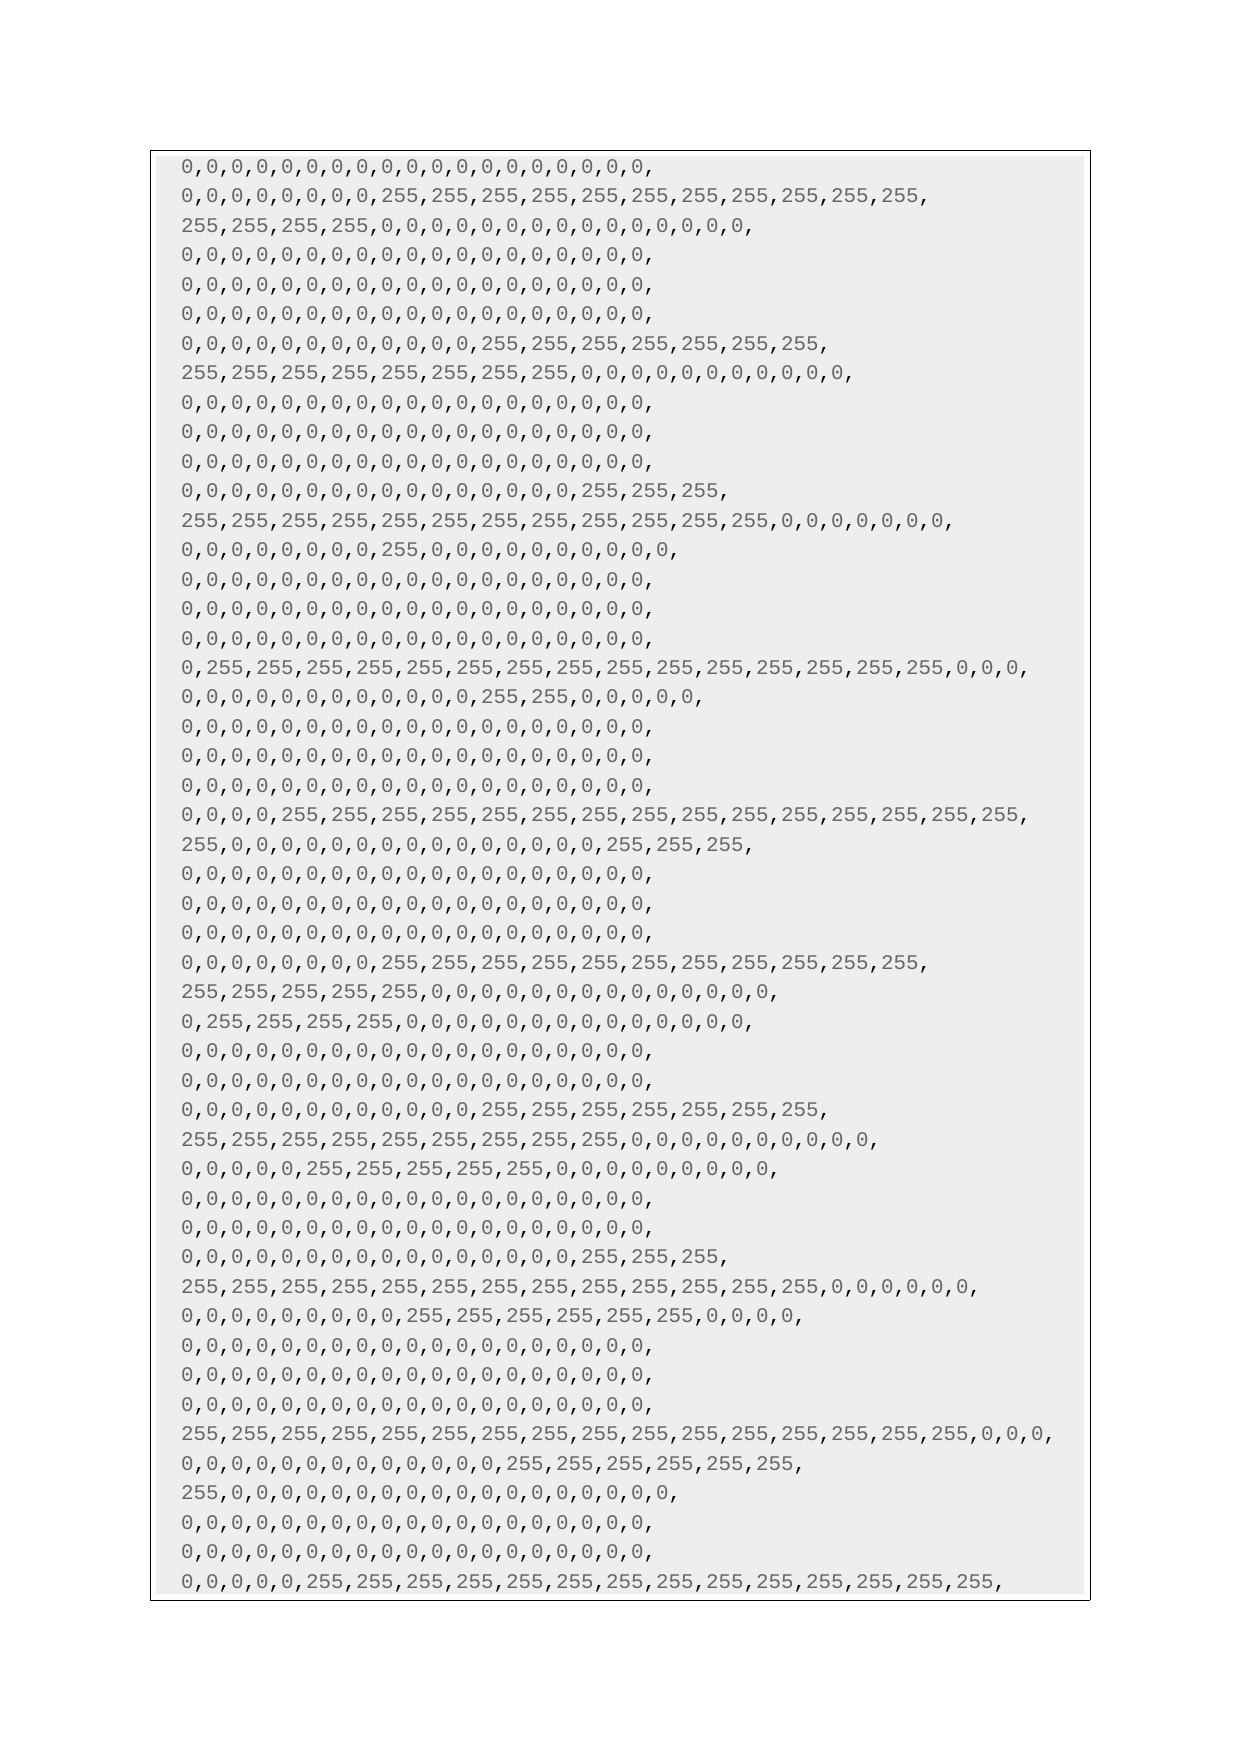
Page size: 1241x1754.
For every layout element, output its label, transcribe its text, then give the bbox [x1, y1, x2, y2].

table_header 0,0,0,0,0,0,0,0,0,0,0,0,0,0,0,0,0,0,0, 0,0,0,0,0,0,0,0,255,255,255,255,255,255,255,255,255,255,255, 255,255,255,255,0,0,0,0,0,0,0,0,0,0,0,0,0,0,0, 0,0,0,0,0,0,0,0,0,0,0,0,0,0,0,0,0,0,0, 0,0,0,0,0,0,0,0,0,0,0,0,0,0,0,0,0,0,0, 0,0,0,0,0,0,0,0,0,0,0,0,0,0,0,0,0,0,0, 0,0,0,0,0,0,0,0,0,0,0,0,255,255,255,255,255,255,255, 255,255,255,255,255,255,255,255,0,0,0,0,0,0,0,0,0,0,0, 0,0,0,0,0,0,0,0,0,0,0,0,0,0,0,0,0,0,0, 0,0,0,0,0,0,0,0,0,0,0,0,0,0,0,0,0,0,0, 0,0,0,0,0,0,0,0,0,0,0,0,0,0,0,0,0,0,0, 0,0,0,0,0,0,0,0,0,0,0,0,0,0,0,0,255,255,255, 255,255,255,255,255,255,255,255,255,255,255,255,0,0,0,0,0,0,0, 0,0,0,0,0,0,0,0,255,0,0,0,0,0,0,0,0,0,0, 0,0,0,0,0,0,0,0,0,0,0,0,0,0,0,0,0,0,0, 0,0,0,0,0,0,0,0,0,0,0,0,0,0,0,0,0,0,0, 0,0,0,0,0,0,0,0,0,0,0,0,0,0,0,0,0,0,0, 0,255,255,255,255,255,255,255,255,255,255,255,255,255,255,255,0,0,0, 0,0,0,0,0,0,0,0,0,0,0,0,255,255,0,0,0,0,0, 0,0,0,0,0,0,0,0,0,0,0,0,0,0,0,0,0,0,0, 0,0,0,0,0,0,0,0,0,0,0,0,0,0,0,0,0,0,0, 0,0,0,0,0,0,0,0,0,0,0,0,0,0,0,0,0,0,0, 0,0,0,0,255,255,255,255,255,255,255,255,255,255,255,255,255,255,255, 255,0,0,0,0,0,0,0,0,0,0,0,0,0,0,0,255,255,255, 0,0,0,0,0,0,0,0,0,0,0,0,0,0,0,0,0,0,0, 0,0,0,0,0,0,0,0,0,0,0,0,0,0,0,0,0,0,0, 0,0,0,0,0,0,0,0,0,0,0,0,0,0,0,0,0,0,0, 0,0,0,0,0,0,0,0,255,255,255,255,255,255,255,255,255,255,255, 255,255,255,255,255,0,0,0,0,0,0,0,0,0,0,0,0,0,0, 0,255,255,255,255,0,0,0,0,0,0,0,0,0,0,0,0,0,0, 0,0,0,0,0,0,0,0,0,0,0,0,0,0,0,0,0,0,0, 0,0,0,0,0,0,0,0,0,0,0,0,0,0,0,0,0,0,0, 0,0,0,0,0,0,0,0,0,0,0,0,255,255,255,255,255,255,255, 255,255,255,255,255,255,255,255,255,0,0,0,0,0,0,0,0,0,0, 0,0,0,0,0,255,255,255,255,255,0,0,0,0,0,0,0,0,0, 0,0,0,0,0,0,0,0,0,0,0,0,0,0,0,0,0,0,0, 0,0,0,0,0,0,0,0,0,0,0,0,0,0,0,0,0,0,0, 0,0,0,0,0,0,0,0,0,0,0,0,0,0,0,0,255,255,255, 255,255,255,255,255,255,255,255,255,255,255,255,255,0,0,0,0,0,0, 0,0,0,0,0,0,0,0,0,255,255,255,255,255,255,0,0,0,0, 0,0,0,0,0,0,0,0,0,0,0,0,0,0,0,0,0,0,0, 0,0,0,0,0,0,0,0,0,0,0,0,0,0,0,0,0,0,0, 0,0,0,0,0,0,0,0,0,0,0,0,0,0,0,0,0,0,0, 255,255,255,255,255,255,255,255,255,255,255,255,255,255,255,255,0,0,0, 0,0,0,0,0,0,0,0,0,0,0,0,0,255,255,255,255,255,255, 255,0,0,0,0,0,0,0,0,0,0,0,0,0,0,0,0,0,0, 0,0,0,0,0,0,0,0,0,0,0,0,0,0,0,0,0,0,0, 0,0,0,0,0,0,0,0,0,0,0,0,0,0,0,0,0,0,0, 0,0,0,0,0,255,255,255,255,255,255,255,255,255,255,255,255,255,255, [151, 151, 1090, 1600]
